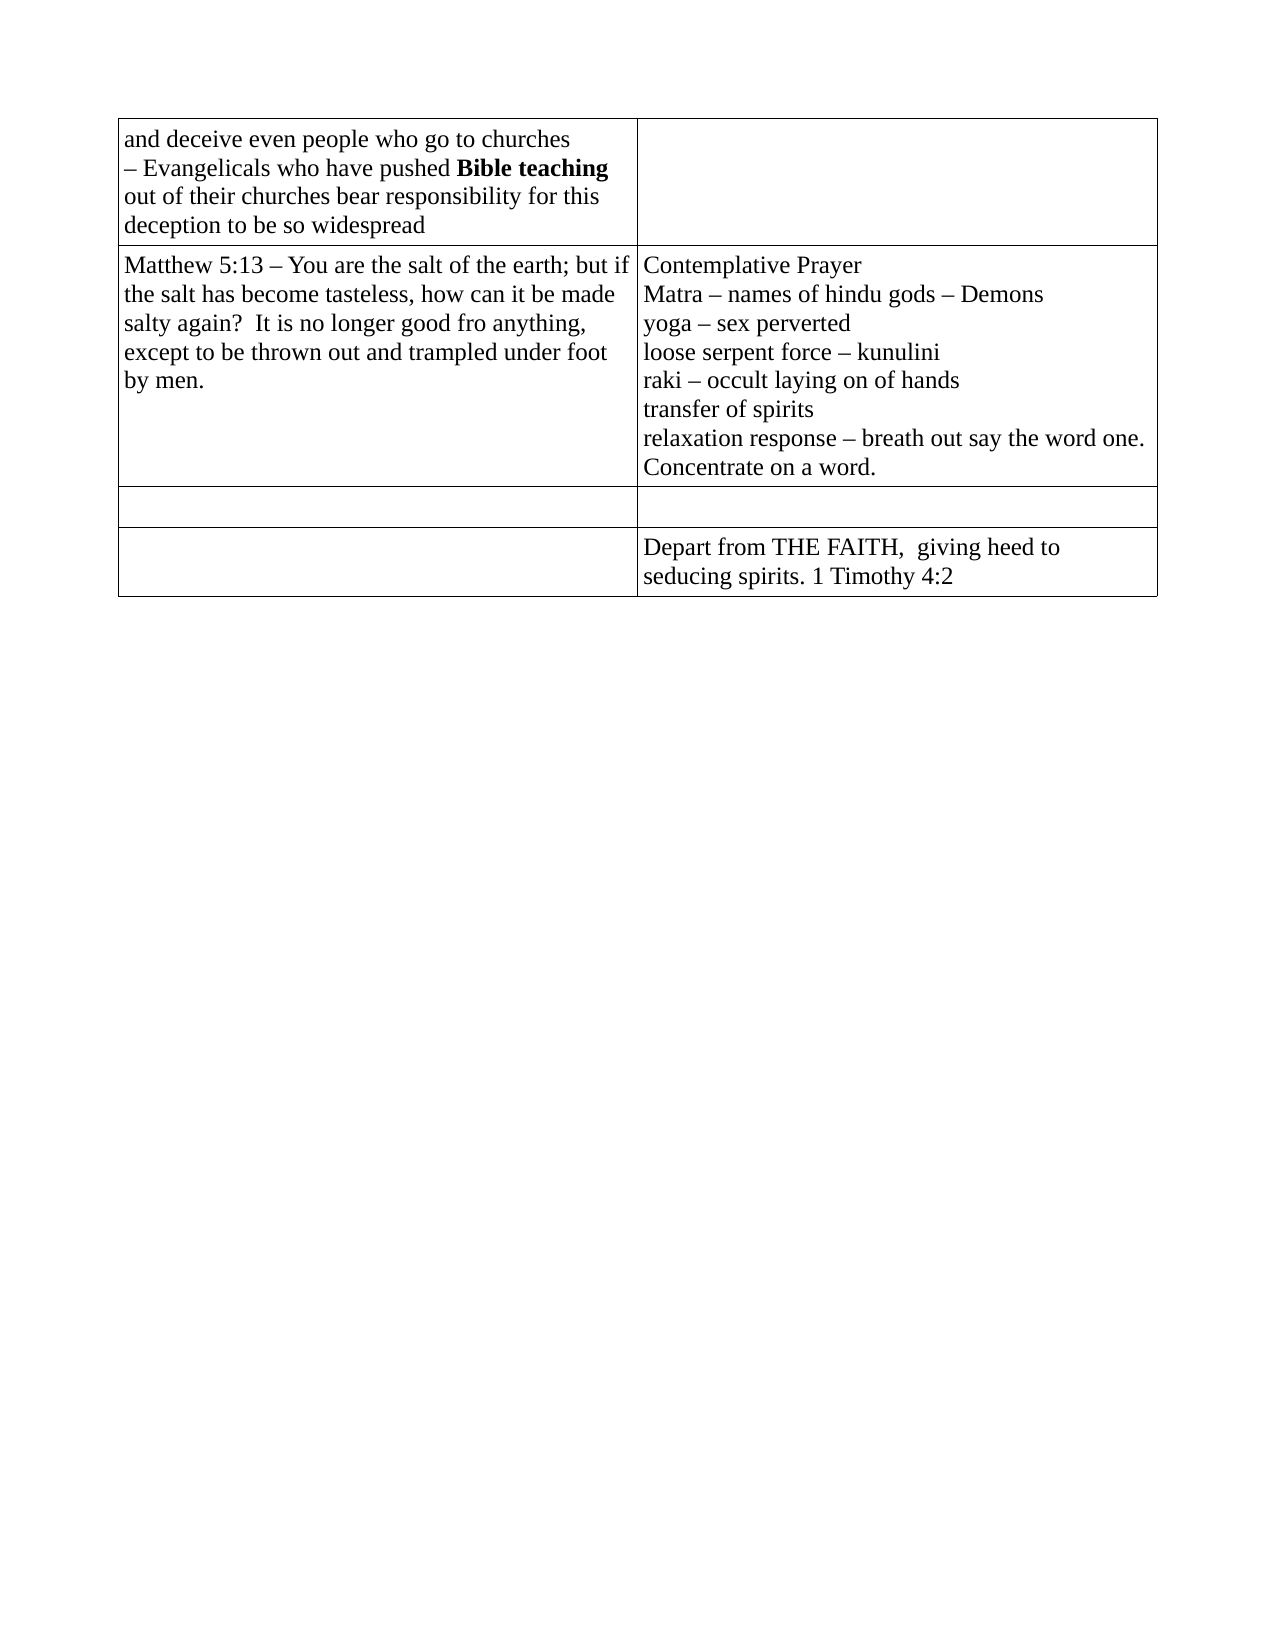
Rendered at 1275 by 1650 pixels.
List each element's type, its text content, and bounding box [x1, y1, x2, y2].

table_cell Matthew 5:13 – You are the salt of the earth; but if the salt has become tasteless, how can it be made salty again? It is no longer good fro anything, except to be thrown out and trampled under foot by men. [119, 246, 637, 486]
table_cell [638, 487, 1157, 527]
table_cell [119, 528, 637, 596]
table_cell Contemplative Prayer Matra – names of hindu gods – Demons yoga – sex perverted loose serpent force – kunulini raki – occult laying on of hands transfer of spirits relaxation response – breath out say the word one. Concentrate on a word. [638, 246, 1157, 486]
table_cell and deceive even people who go to churches – Evangelicals who have pushed Bible teaching out of their churches bear responsibility for this deception to be so widespread [119, 119, 637, 245]
table_cell Depart from THE FAITH, giving heed to seducing spirits. 1 Timothy 4:2 [638, 528, 1157, 596]
table_cell [119, 487, 637, 527]
table_cell [638, 119, 1157, 245]
